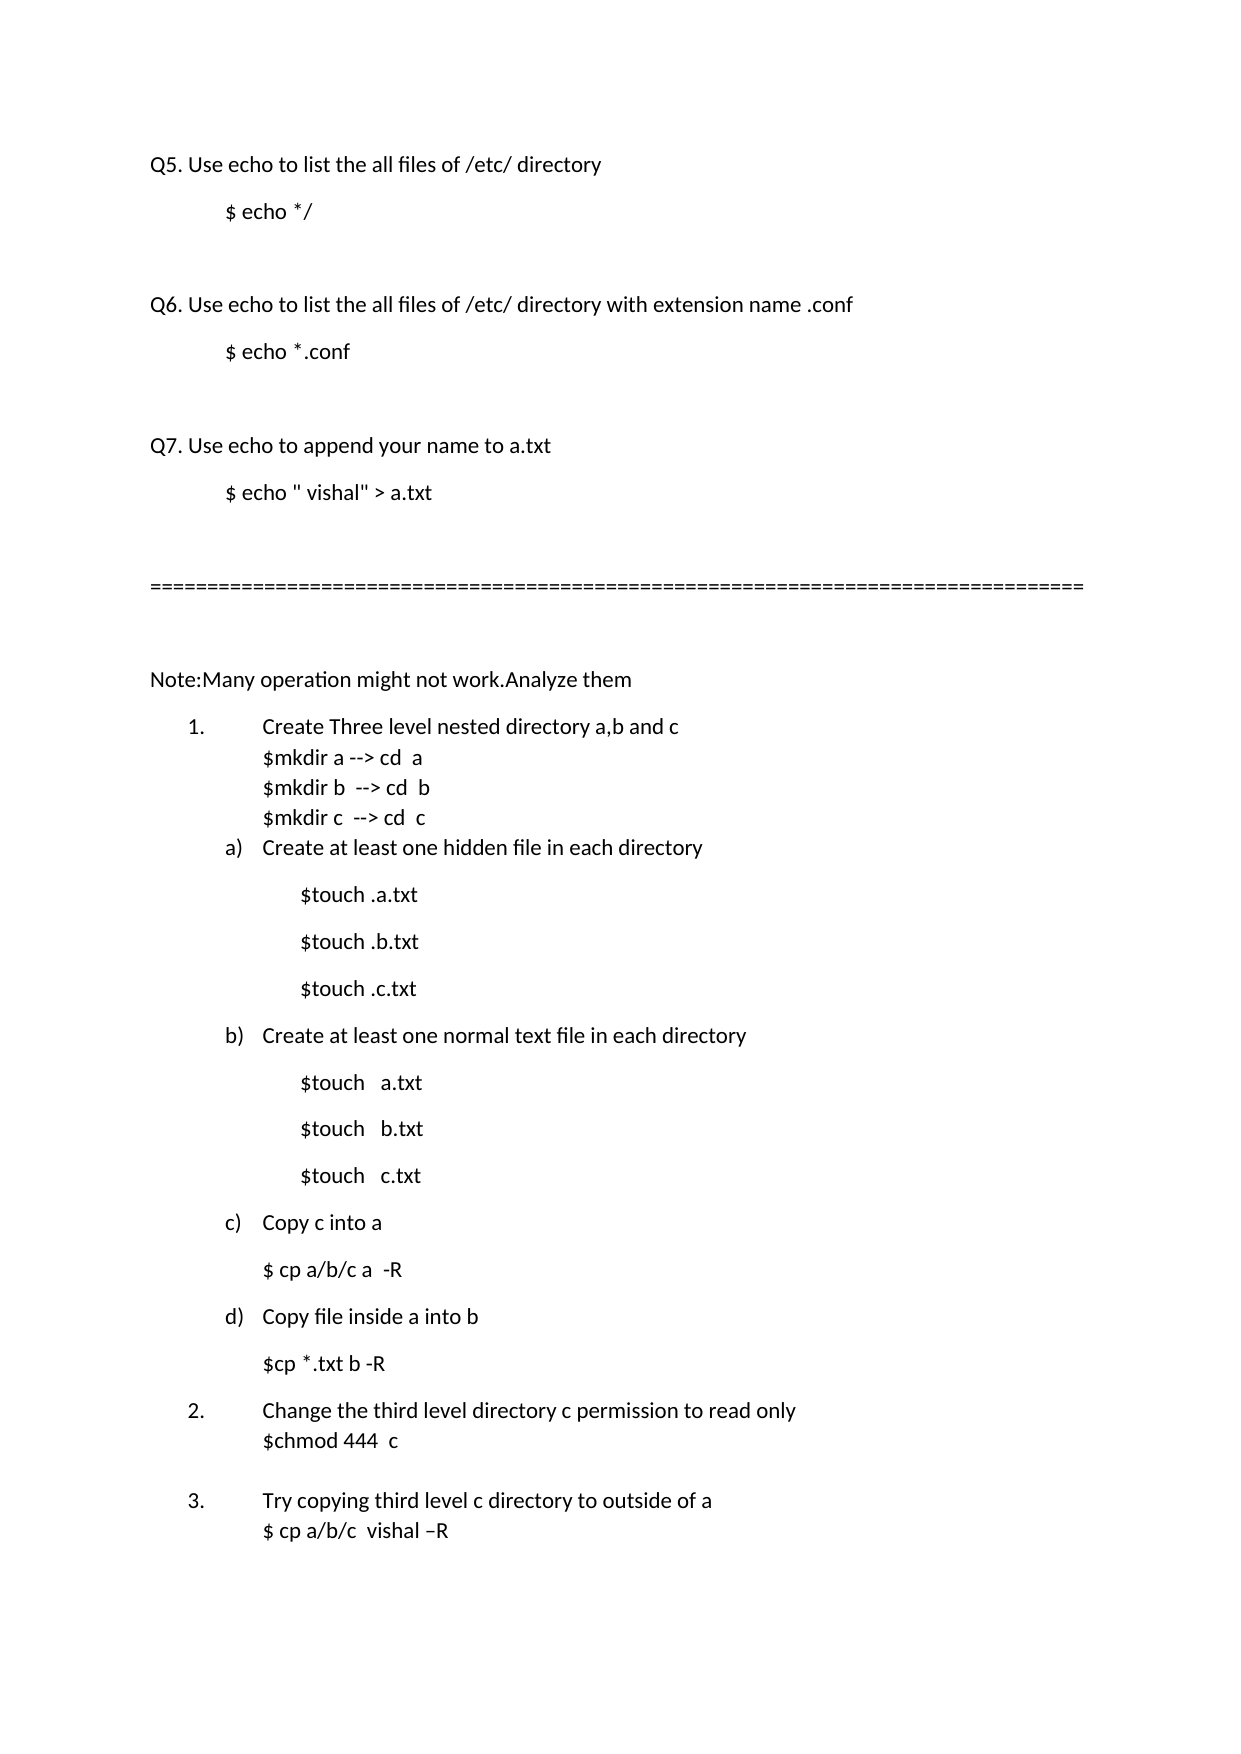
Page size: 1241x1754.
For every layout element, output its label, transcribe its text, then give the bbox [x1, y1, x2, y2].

text $ echo *.conf [150, 337, 1090, 366]
text $touch b.txt [225, 1114, 1090, 1143]
list Change the third level directory c permission to read only [187, 1396, 1090, 1424]
text Q7. Use echo to append your name to a.txt [150, 431, 1090, 459]
list Try copying third level c directory to outside of a [187, 1486, 1090, 1514]
text $ echo " vishal" > a.txt [150, 478, 1090, 506]
list $mkdir a --> cd a [262, 743, 1090, 771]
list $mkdir c --> cd c [262, 803, 1090, 831]
text $ cp a/b/c a -R [225, 1255, 1090, 1283]
list Create Three level nested directory a,b and c [187, 712, 1090, 741]
text $touch .b.txt [225, 927, 1090, 955]
text $touch .c.txt [225, 974, 1090, 1002]
list $chmod 444 c [262, 1426, 1090, 1454]
list Copy file inside a into b [225, 1302, 1090, 1330]
text $ echo */ [150, 197, 1090, 225]
text Q6. Use echo to list the all files of /etc/ directory with extension name .conf [150, 291, 1090, 319]
text $touch c.txt [225, 1161, 1090, 1189]
text Note:Many operation might not work.Analyze them [150, 666, 1090, 694]
list Create at least one hidden file in each directory [225, 833, 1090, 861]
text $touch a.txt [225, 1068, 1090, 1096]
text $cp *.txt b -R [262, 1349, 1090, 1377]
list $ cp a/b/c vishal –R [262, 1517, 1090, 1545]
list Copy c into a [225, 1208, 1090, 1236]
list $mkdir b --> cd b [262, 773, 1090, 801]
text ================================================================================== [150, 572, 1090, 600]
list Create at least one normal text file in each directory [225, 1021, 1090, 1049]
text Q5. Use echo to list the all files of /etc/ directory [150, 150, 1090, 178]
text $touch .a.txt [225, 880, 1090, 908]
